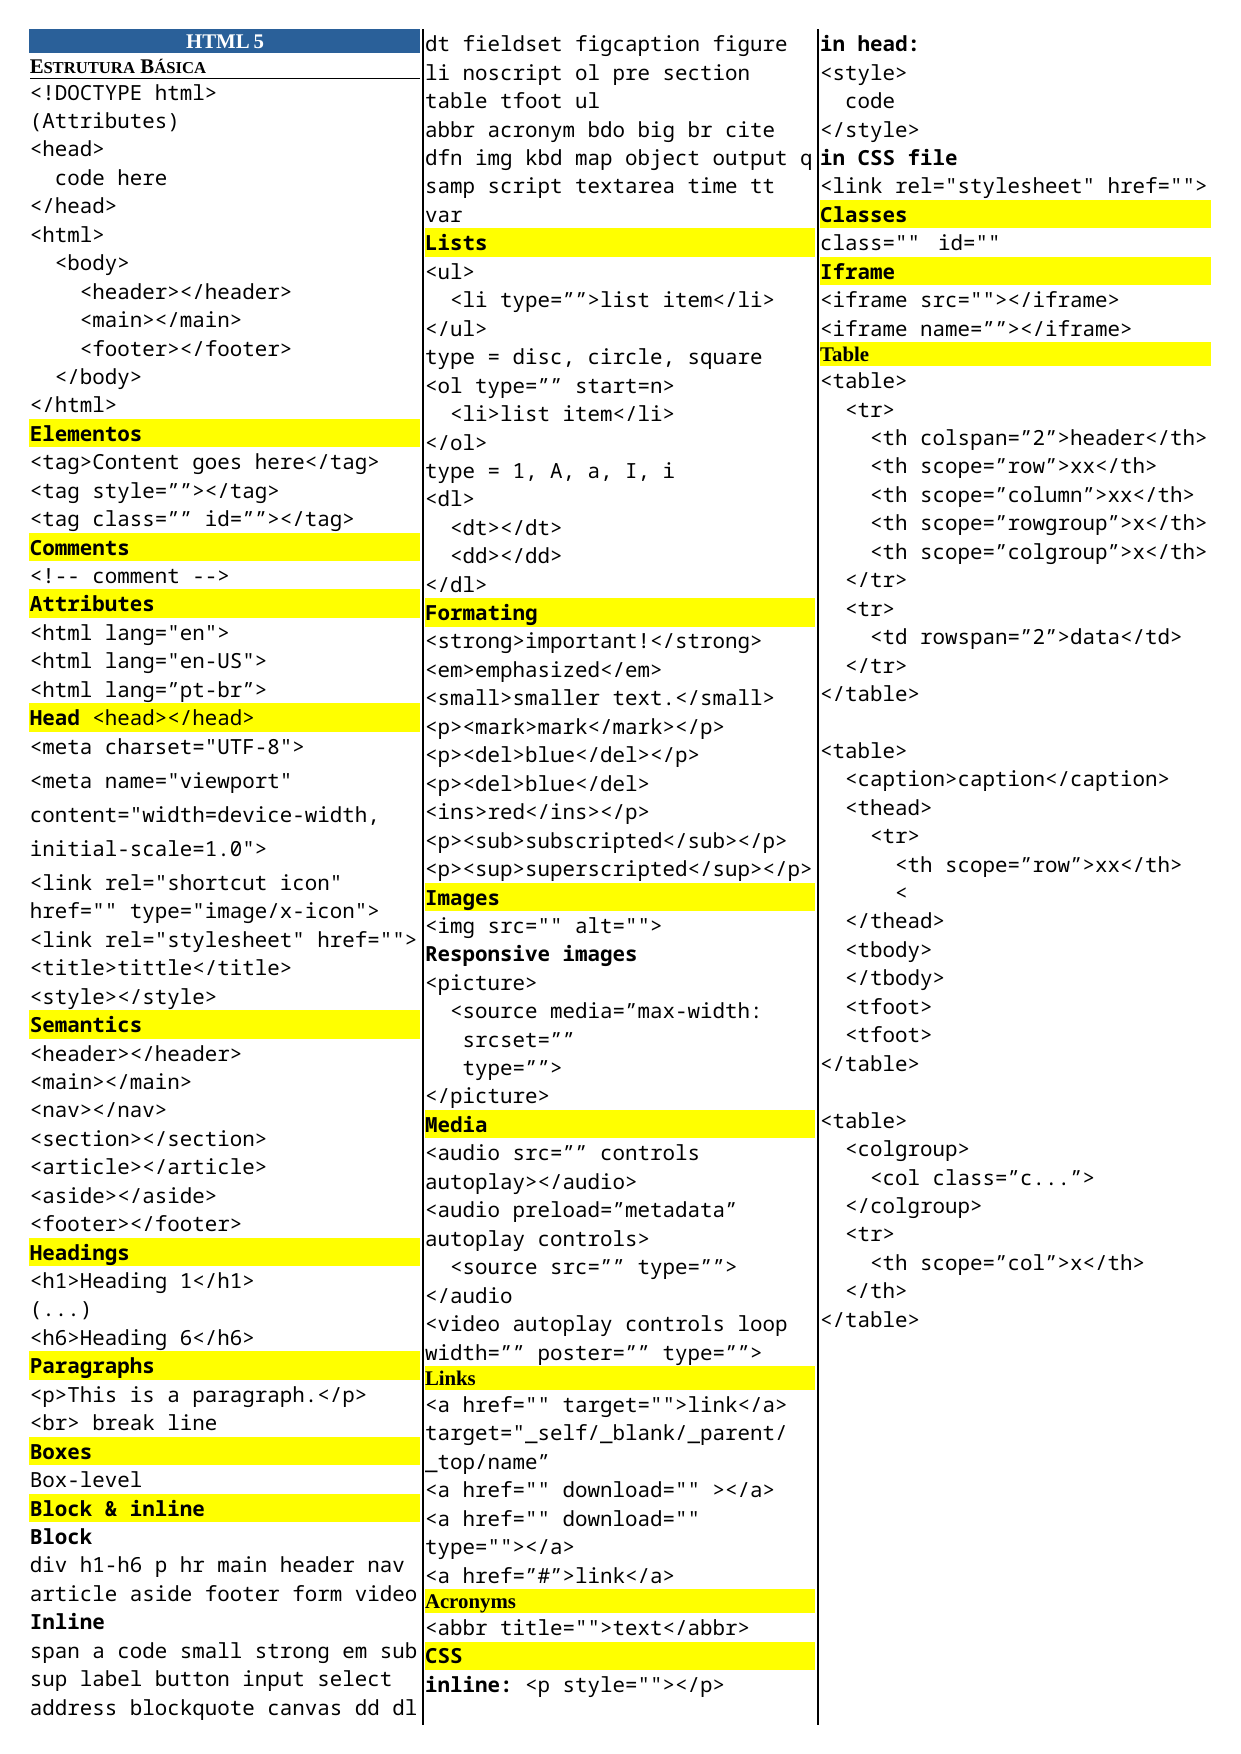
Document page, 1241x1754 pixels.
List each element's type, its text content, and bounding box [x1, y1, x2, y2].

text Iframe [820, 257, 1211, 285]
text Lists [425, 228, 815, 257]
text <title>tittle</title> [29, 953, 420, 982]
text <a href=”#”>link</a> [425, 1561, 815, 1589]
text Semantics [29, 1010, 420, 1039]
text <article></article> [29, 1152, 420, 1181]
text <p><sup>superscripted</sup></p> [425, 854, 815, 883]
text </ol> [425, 428, 815, 456]
text <body> [29, 248, 420, 277]
text <tfoot> [820, 1020, 1211, 1049]
text span a code small strong em sub sup label button input select [29, 1636, 420, 1693]
text <main></main> [29, 1067, 420, 1096]
text <picture> <source media=”max-width: srcset=”” type=””> [425, 968, 815, 1082]
text <audio src=”” controls autoplay></audio> [425, 1138, 815, 1195]
text <nav></nav> [29, 1096, 420, 1124]
text Responsive images [425, 939, 815, 968]
text abbr acronym bdo big br cite dfn img kbd map object output q samp script textarea time tt var [425, 115, 815, 228]
text <tag>Content goes here</tag> [29, 447, 420, 476]
text </table> [820, 1305, 1211, 1333]
text <footer></footer> [29, 334, 420, 362]
text <tfoot> [820, 992, 1211, 1020]
text code [820, 86, 1211, 115]
text <strong>important!</strong> [425, 627, 815, 655]
text address blockquote canvas dd dl [29, 1693, 420, 1721]
text inline: <p style=""></p> [425, 1670, 815, 1698]
text <br> break line [29, 1408, 420, 1437]
text <p><del>blue</del></p> [425, 740, 815, 769]
text </head> [29, 191, 420, 220]
text <small>smaller text.</small> [425, 683, 815, 712]
text in head: [820, 29, 1211, 58]
text <link rel="stylesheet" href=""> [820, 172, 1211, 200]
text Block [29, 1522, 420, 1551]
text </tbody> [820, 963, 1211, 992]
text <colgroup> [820, 1134, 1211, 1163]
text </style> [820, 115, 1211, 143]
text </picture> [425, 1082, 815, 1110]
text type = disc, circle, square [425, 342, 815, 371]
text CSS [425, 1642, 815, 1670]
text Box-level [29, 1465, 420, 1494]
text <head> [29, 134, 420, 163]
text class="" id="" [820, 228, 1211, 257]
text <iframe src=""></iframe> [820, 285, 1211, 314]
text <video autoplay controls loop width=”” poster=”” type=””> [425, 1309, 815, 1366]
text <footer></footer> [29, 1209, 420, 1238]
text </dl> [425, 570, 815, 598]
text <abbr title="">text</abbr> [425, 1613, 815, 1642]
text <html lang="en"> [29, 618, 420, 646]
text Formating [425, 598, 815, 627]
text <p><sub>subscripted</sub></p> [425, 826, 815, 854]
text Elementos [29, 419, 420, 447]
text <header></header> [29, 277, 420, 305]
text <meta charset="UTF-8"> [29, 732, 420, 760]
text <ol type=”” start=n> [425, 371, 815, 399]
text <a href="" download="" type=""></a> [425, 1504, 815, 1561]
text <li>list item</li> [425, 399, 815, 428]
text Acronyms [425, 1589, 815, 1613]
text Links [425, 1366, 815, 1390]
text <ul> [425, 257, 815, 285]
text dt fieldset figcaption figure li noscript ol pre section table tfoot ul [425, 29, 815, 115]
text Media [425, 1110, 815, 1138]
text Classes [820, 200, 1211, 228]
text </body> [29, 362, 420, 391]
text (Attributes) [29, 106, 420, 134]
text <th scope=”row”>xx</th> < </thead> <tbody> [820, 850, 1211, 963]
text <em>emphasized</em> [425, 655, 815, 683]
text <audio preload=”metadata” autoplay controls> <source src=”” type=””> </audio [425, 1195, 815, 1309]
text <link rel="shortcut icon" href="" type="image/x-icon"> [29, 868, 420, 925]
text </ul> [425, 314, 815, 342]
text <meta name="viewport" content="width=device-width, initial-scale=1.0"> [29, 766, 420, 862]
text (...) [29, 1294, 420, 1323]
text <section></section> [29, 1124, 420, 1152]
text <th scope=”row”>xx</th> <th scope=”column”>xx</th> [820, 452, 1211, 508]
text type = 1, A, a, I, i [425, 456, 815, 484]
text Attributes [29, 589, 420, 618]
text Headings [29, 1238, 420, 1266]
text <style></style> [29, 982, 420, 1010]
text <p><del>blue</del> [425, 769, 815, 797]
text <h1>Heading 1</h1> [29, 1266, 420, 1294]
text Paragraphs [29, 1351, 420, 1380]
text Head <head></head> [29, 703, 420, 732]
text <ins>red</ins></p> [425, 797, 815, 826]
text <img src="" alt=""> [425, 911, 815, 939]
text Estrutura Básica [29, 53, 420, 78]
text in CSS file [820, 143, 1211, 172]
text <p><mark>mark</mark></p> [425, 712, 815, 740]
text <tag class=”” id=””></tag> [29, 504, 420, 533]
text <table> [820, 1106, 1211, 1134]
text <table> <tr> <th colspan=”2”>header</th> [820, 366, 1211, 452]
text <html lang="en-US"> [29, 646, 420, 675]
text div h1-h6 p hr main header nav article aside footer form video [29, 1551, 420, 1607]
text code here [29, 163, 420, 191]
text <caption>caption</caption> <thead> <tr> [820, 764, 1211, 850]
text <th scope=”rowgroup”>x</th> <th scope=”colgroup”>x</th> </tr> <tr> <td rowspan=”2”>data</td> </tr> </table> [820, 508, 1211, 708]
text <dl> [425, 484, 815, 513]
text <aside></aside> [29, 1181, 420, 1209]
text </colgroup> [820, 1191, 1211, 1219]
text <li type=””>list item</li> [425, 285, 815, 314]
text <main></main> [29, 305, 420, 334]
text <!-- comment --> [29, 561, 420, 589]
text <tr> [820, 1219, 1211, 1248]
text <a href="" target="">link</a> [425, 1390, 815, 1418]
text <a href="" download="" ></a> [425, 1475, 815, 1504]
text <link rel="stylesheet" href=""> [29, 925, 420, 953]
text <dd></dd> [425, 541, 815, 570]
text <tag style=””></tag> [29, 476, 420, 504]
text target="_self/_blank/_parent/_top/name” [425, 1418, 815, 1475]
text Inline [29, 1607, 420, 1636]
text </th> [820, 1276, 1211, 1305]
text Table [820, 342, 1211, 366]
text <th scope=”col”>x</th> [820, 1248, 1211, 1276]
text <html lang=”pt-br”> [29, 675, 420, 703]
text Block & inline [29, 1494, 420, 1522]
text <p>This is a paragraph.</p> [29, 1380, 420, 1408]
text <table> [820, 736, 1211, 764]
text </table> [820, 1049, 1211, 1077]
text <!DOCTYPE html> [29, 78, 420, 106]
text HTML 5 [29, 29, 420, 53]
text <header></header> [29, 1039, 420, 1067]
text <h6>Heading 6</h6> [29, 1323, 420, 1351]
text Images [425, 883, 815, 911]
text <iframe name=””></iframe> [820, 314, 1211, 342]
text Comments [29, 533, 420, 561]
text <dt></dt> [425, 513, 815, 541]
text <style> [820, 58, 1211, 86]
text <html> [29, 220, 420, 248]
text <col class=”c...”> [820, 1163, 1211, 1191]
text Boxes [29, 1437, 420, 1465]
text </html> [29, 391, 420, 419]
